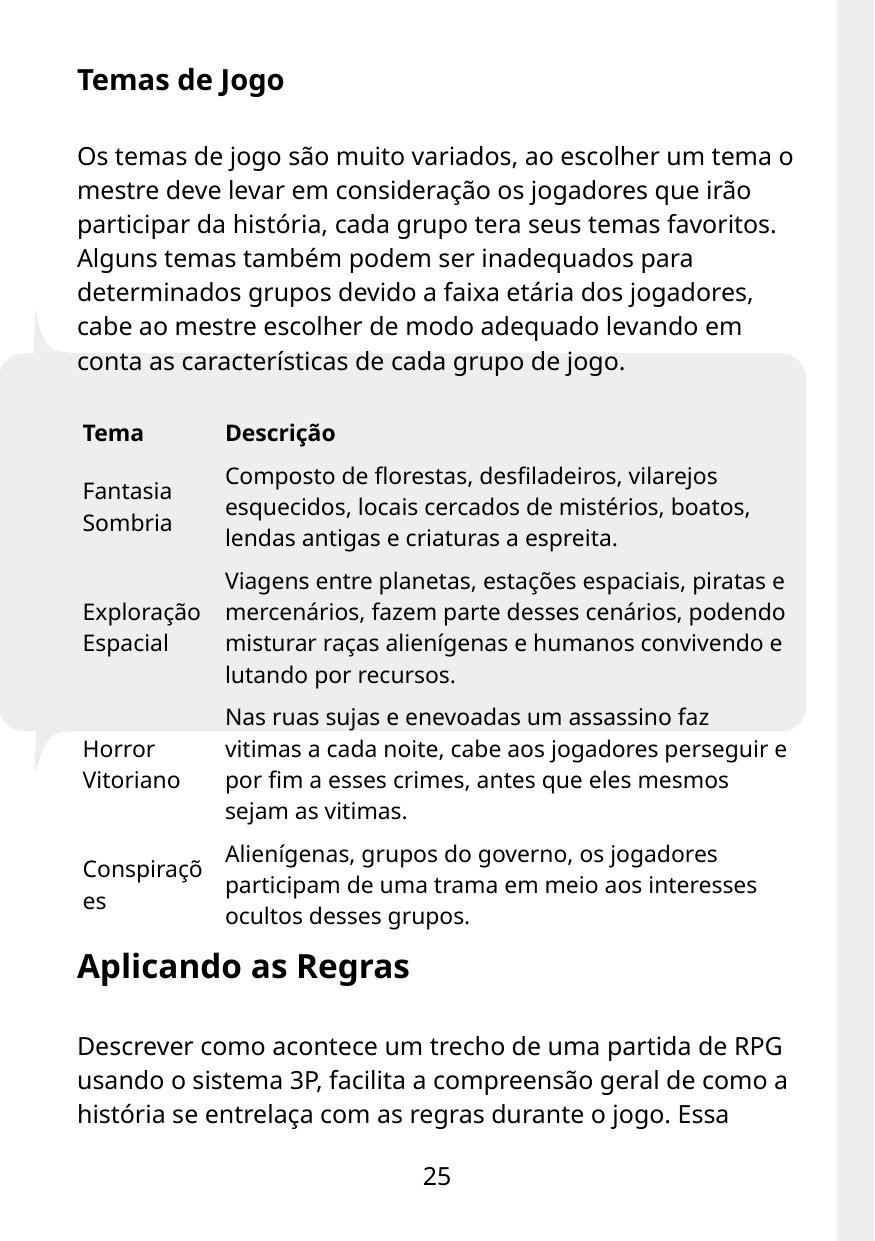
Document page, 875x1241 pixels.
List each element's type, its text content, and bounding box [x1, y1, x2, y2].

text Descrever como acontece um trecho de uma partida de RPG usando o sistema 3P, facilita a compreensão geral de como a história se entrelaça com as regras durante o jogo. Essa [77, 1029, 797, 1131]
text Os temas de jogo são muito variados, ao escolher um tema o mestre deve levar em consideração os jogadores que irão participar da história, cada grupo tera seus temas favoritos. Alguns temas também podem ser inadequados para determinados grupos devido a faixa etária dos jogadores, cabe ao mestre escolher de modo adequado levando em conta as características de cada grupo de jogo. [77, 139, 797, 358]
subtitle Aplicando as Regras [77, 943, 797, 989]
table_cell Nas ruas sujas e enevoadas um assassino faz vitimas a cada noite, cabe aos jogadores perseguir e por fim a esses crimes, antes que eles mesmos sejam as vitimas. [219, 726, 797, 832]
table_cell Conspirações [77, 832, 219, 937]
table_cell Alienígenas, grupos do governo, os jogadores participam de uma trama em meio aos interesses ocultos desses grupos. [219, 832, 797, 937]
subtitle Temas de Jogo [77, 59, 797, 99]
table_cell Horror Vitoriano [77, 731, 219, 832]
